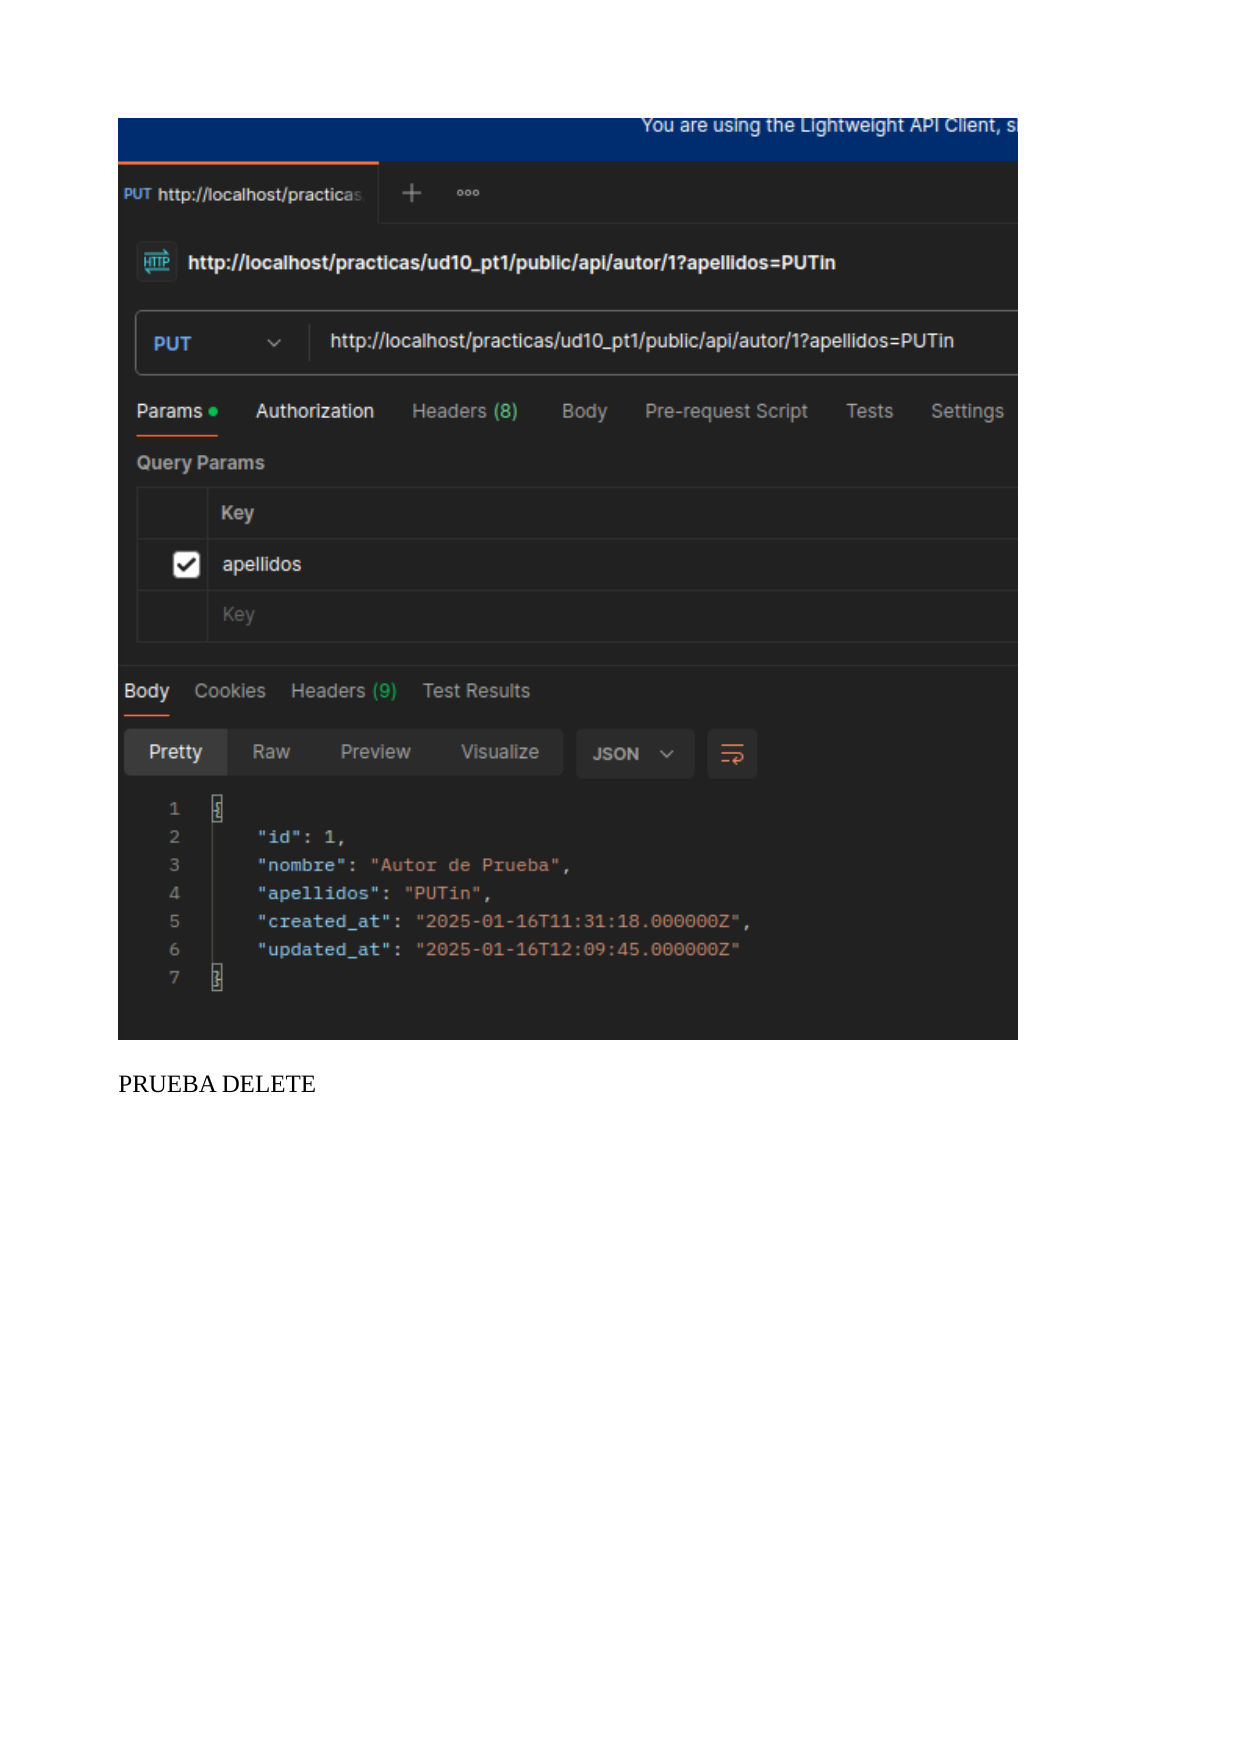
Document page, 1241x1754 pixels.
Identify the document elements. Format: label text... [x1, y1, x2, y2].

text PRUEBA DELETE [118, 1069, 1122, 1097]
picture [118, 118, 1018, 1040]
